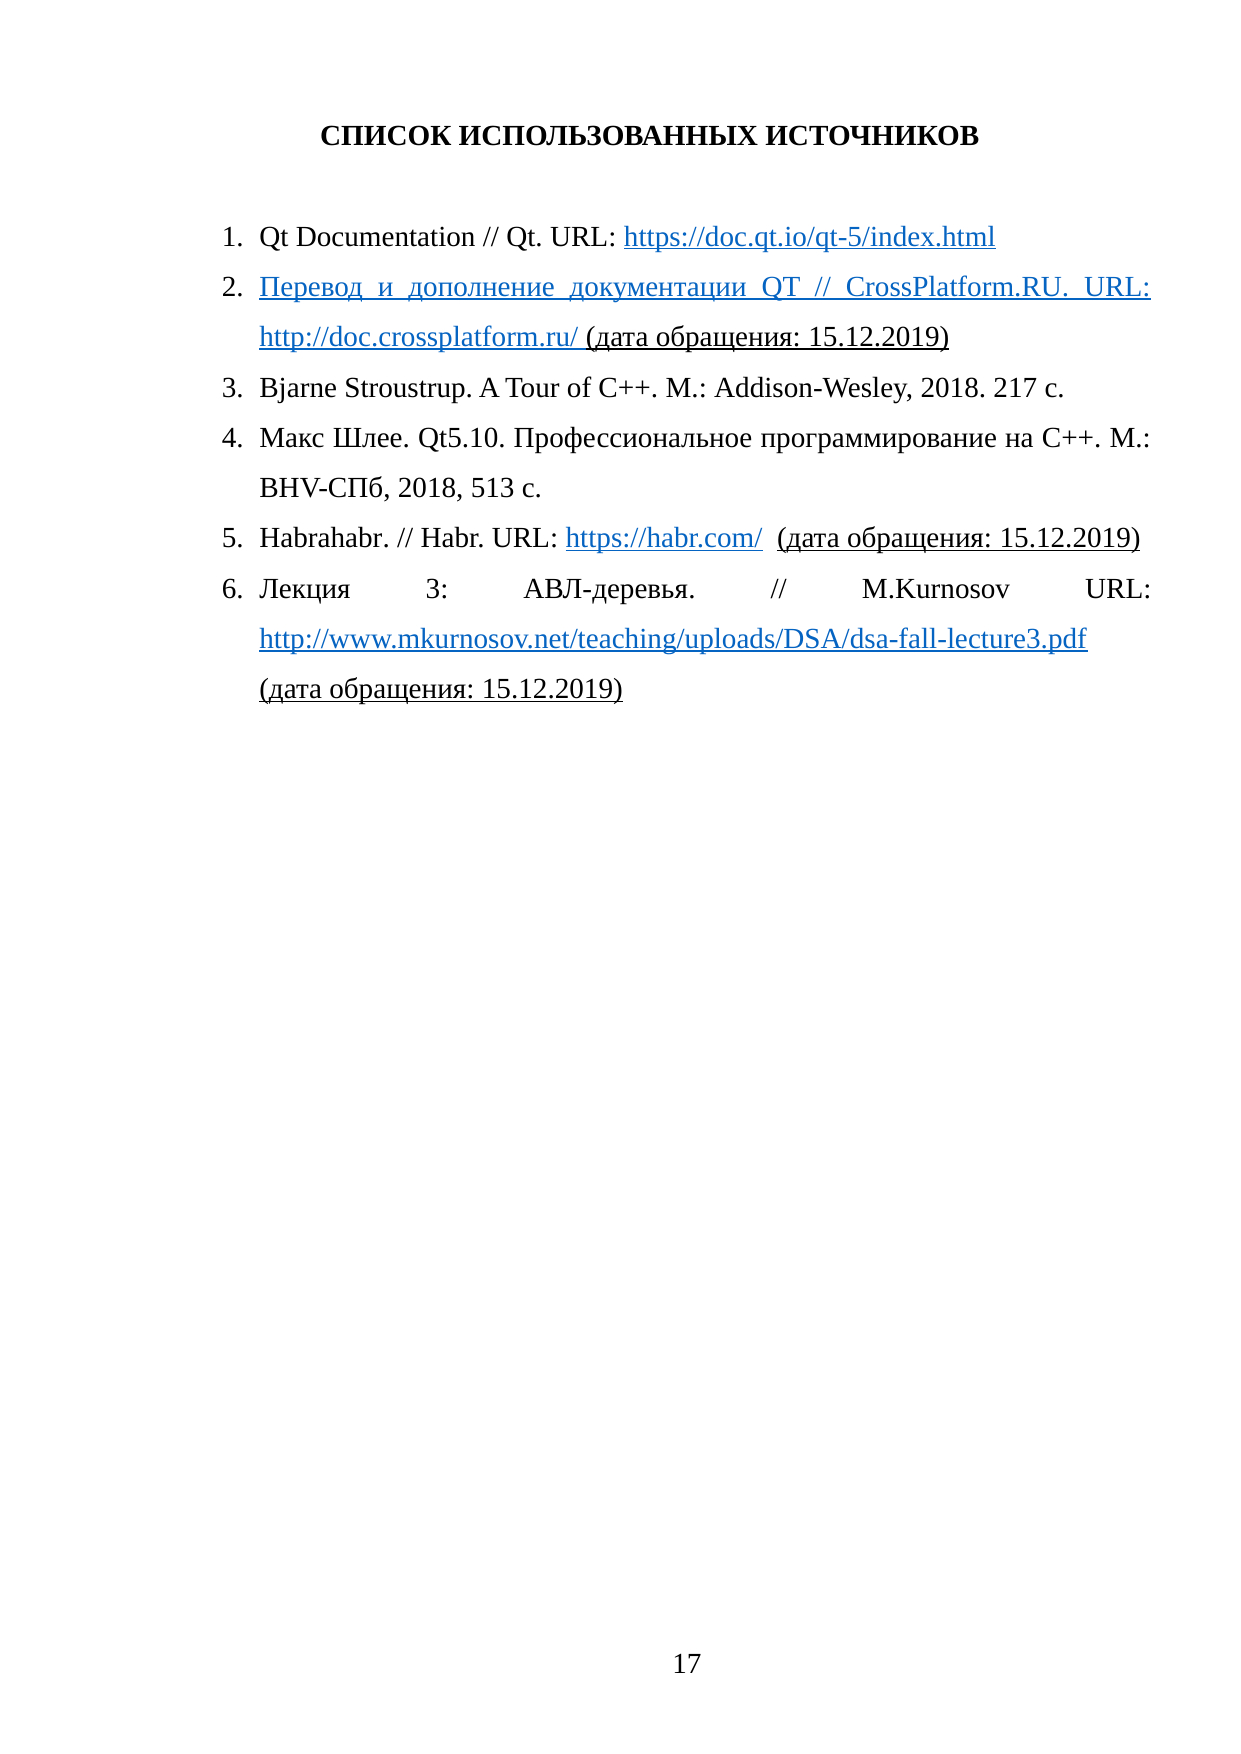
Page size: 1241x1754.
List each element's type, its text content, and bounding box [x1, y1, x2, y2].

list Habrahabr. // Habr. URL: https://habr.com/ (дата обращения: 15.12.2019) [222, 521, 1152, 554]
list Макс Шлее. Qt5.10. Профессиональное программирование на C++. M.: BHV-СПб, 2018, 513 c. [222, 420, 1152, 504]
list Qt Documentation // Qt. URL: https://doc.qt.io/qt-5/index.html [222, 219, 1152, 252]
list Лекция 3: АВЛ-деревья. // M.Kurnosov URL: http://www.mkurnosov.net/teaching/uploads/DSA/dsa-fall-lecture3.pdf (дата обращения: 15.12.2019) [222, 571, 1152, 705]
subtitle Список использованных источников [148, 118, 1152, 152]
list Перевод и дополнение документации QT // CrossPlatform.RU. URL: http://doc.crossplatform.ru/ (дата обращения: 15.12.2019) [222, 269, 1152, 353]
list Bjarne Stroustrup. A Tour of C++. М.: Addison-Wesley, 2018. 217 с. [222, 370, 1152, 403]
